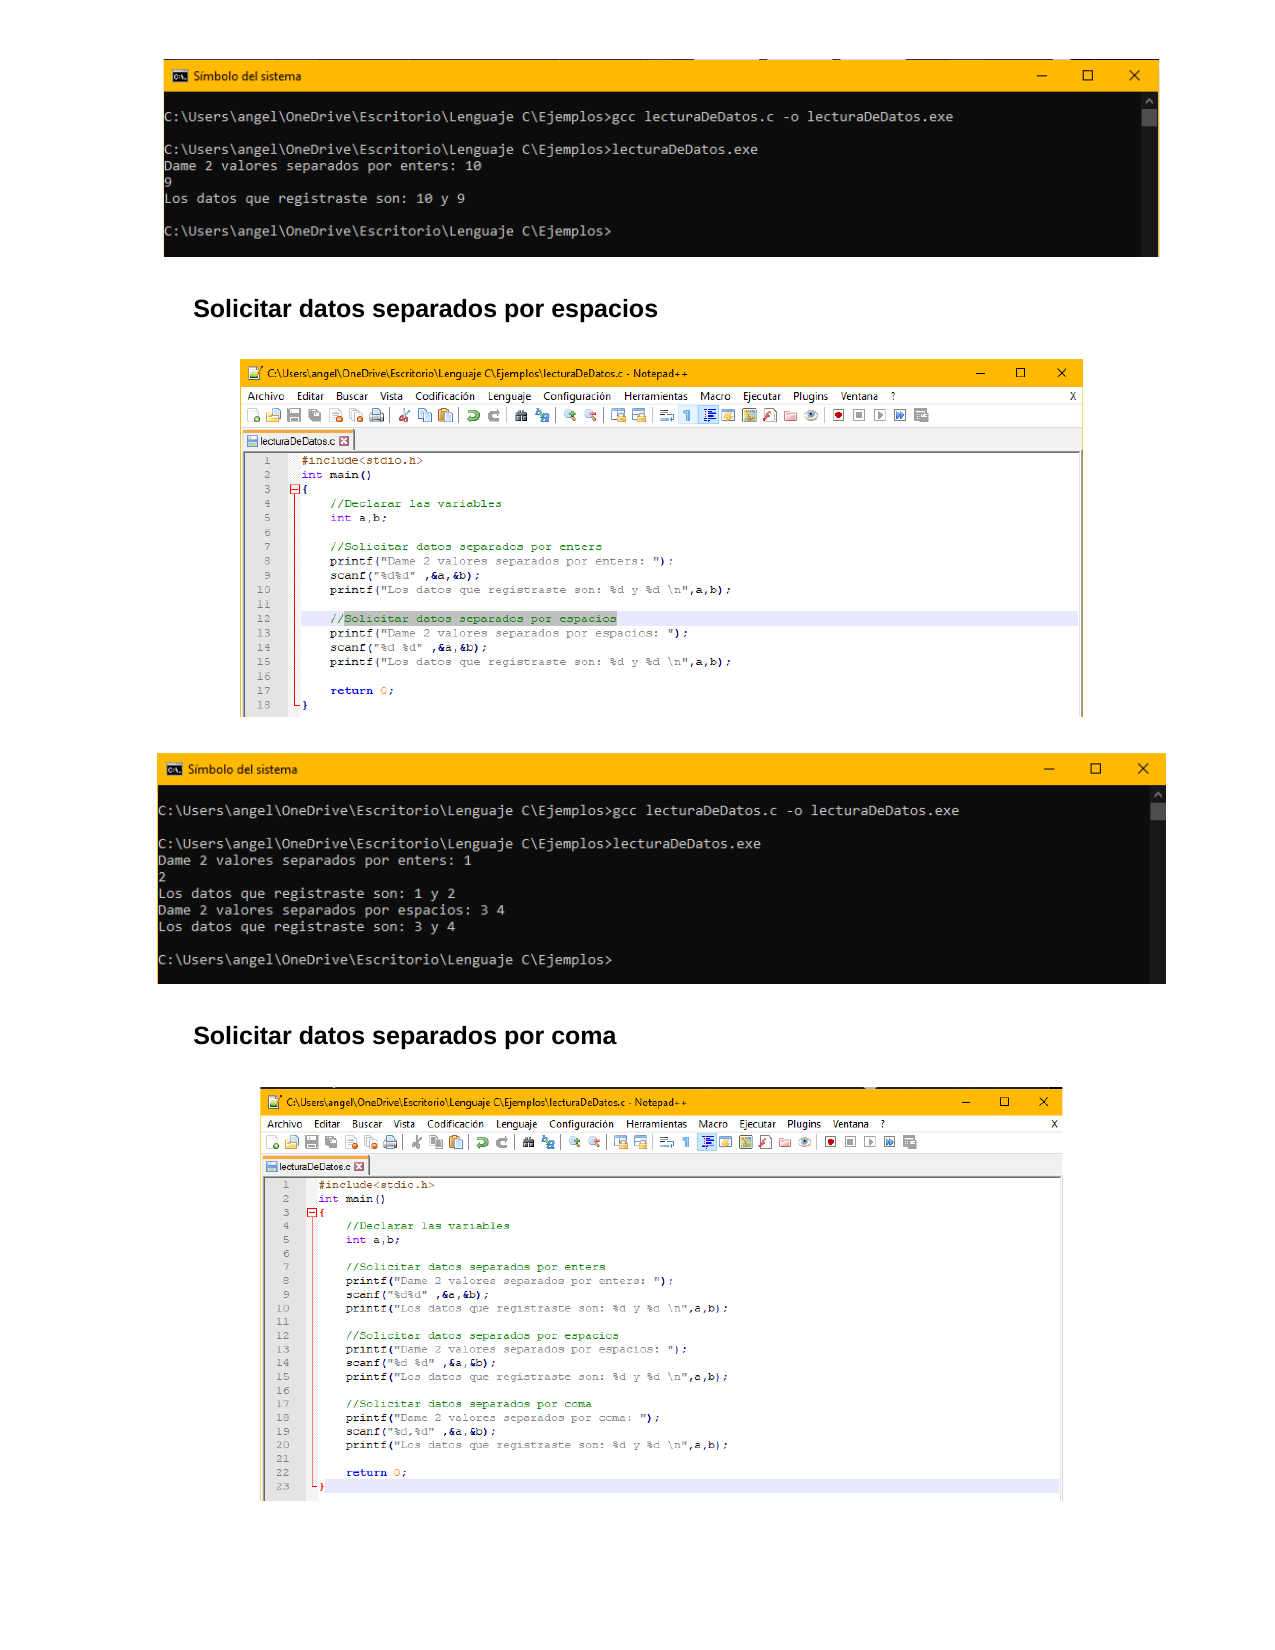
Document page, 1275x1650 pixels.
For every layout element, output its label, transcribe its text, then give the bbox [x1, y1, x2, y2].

list Solicitar datos separados por coma [193, 1021, 1205, 1050]
list Solicitar datos separados por espacios [193, 293, 1205, 322]
